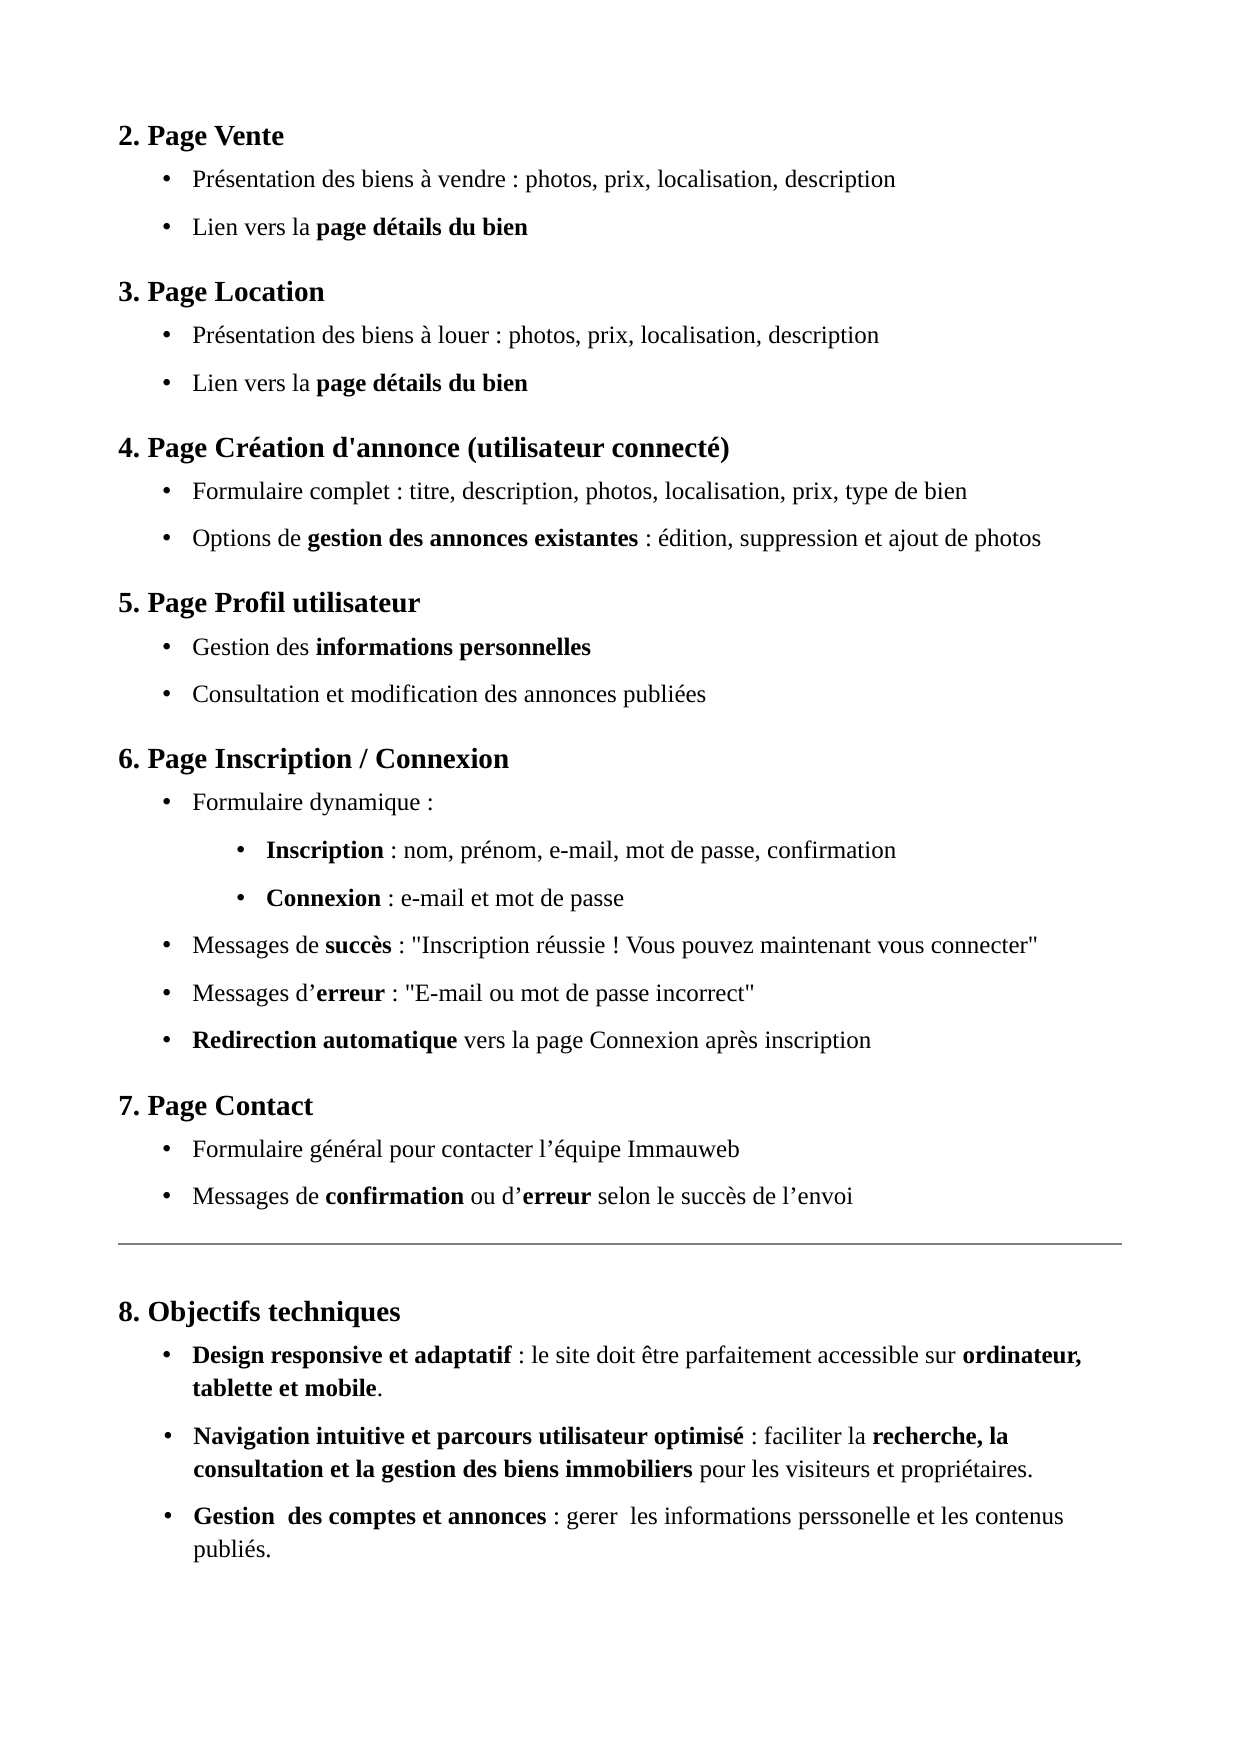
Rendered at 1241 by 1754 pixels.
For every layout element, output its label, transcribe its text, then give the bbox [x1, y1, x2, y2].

subtitle 5. Page Profil utilisateur [118, 586, 1122, 619]
list Inscription : nom, prénom, e-mail, mot de passe, confirmation [236, 835, 1122, 864]
subtitle 7. Page Contact [118, 1088, 1122, 1121]
list Redirection automatique vers la page Connexion après inscription [162, 1026, 1122, 1054]
list Design responsive et adaptatif : le site doit être parfaitement accessible sur ordinateur, tablette et mobile. [162, 1340, 1122, 1402]
subtitle 3. Page Location [118, 274, 1122, 307]
list Gestion des informations personnelles [162, 632, 1122, 660]
list Messages d’erreur : "E-mail ou mot de passe incorrect" [162, 978, 1122, 1007]
subtitle 2. Page Vente [118, 118, 1122, 152]
list Navigation intuitive et parcours utilisateur optimisé : faciliter la recherche, la consultation et la gestion des biens immobiliers pour les visiteurs et propriétaires. [164, 1421, 1122, 1482]
subtitle 8. Objectifs techniques [118, 1294, 1122, 1328]
list Options de gestion des annonces existantes : édition, suppression et ajout de photos [162, 523, 1122, 552]
subtitle 4. Page Création d'annonce (utilisateur connecté) [118, 430, 1122, 463]
list Gestion des comptes et annonces : gerer les informations perssonelle et les contenus publiés. [164, 1501, 1122, 1563]
list Lien vers la page détails du bien [162, 212, 1122, 241]
list Formulaire général pour contacter l’équipe Immauweb [162, 1134, 1122, 1162]
list Formulaire complet : titre, description, photos, localisation, prix, type de bien [162, 476, 1122, 504]
list Présentation des biens à louer : photos, prix, localisation, description [162, 320, 1122, 349]
list Lien vers la page détails du bien [162, 368, 1122, 396]
list Présentation des biens à vendre : photos, prix, localisation, description [162, 164, 1122, 193]
list Connexion : e-mail et mot de passe [236, 883, 1122, 911]
list Formulaire dynamique : [162, 787, 1122, 816]
list Messages de succès : "Inscription réussie ! Vous pouvez maintenant vous connecter" [162, 930, 1122, 959]
subtitle 6. Page Inscription / Connexion [118, 741, 1122, 775]
list Messages de confirmation ou d’erreur selon le succès de l’envoi [162, 1181, 1122, 1210]
list Consultation et modification des annonces publiées [162, 679, 1122, 708]
